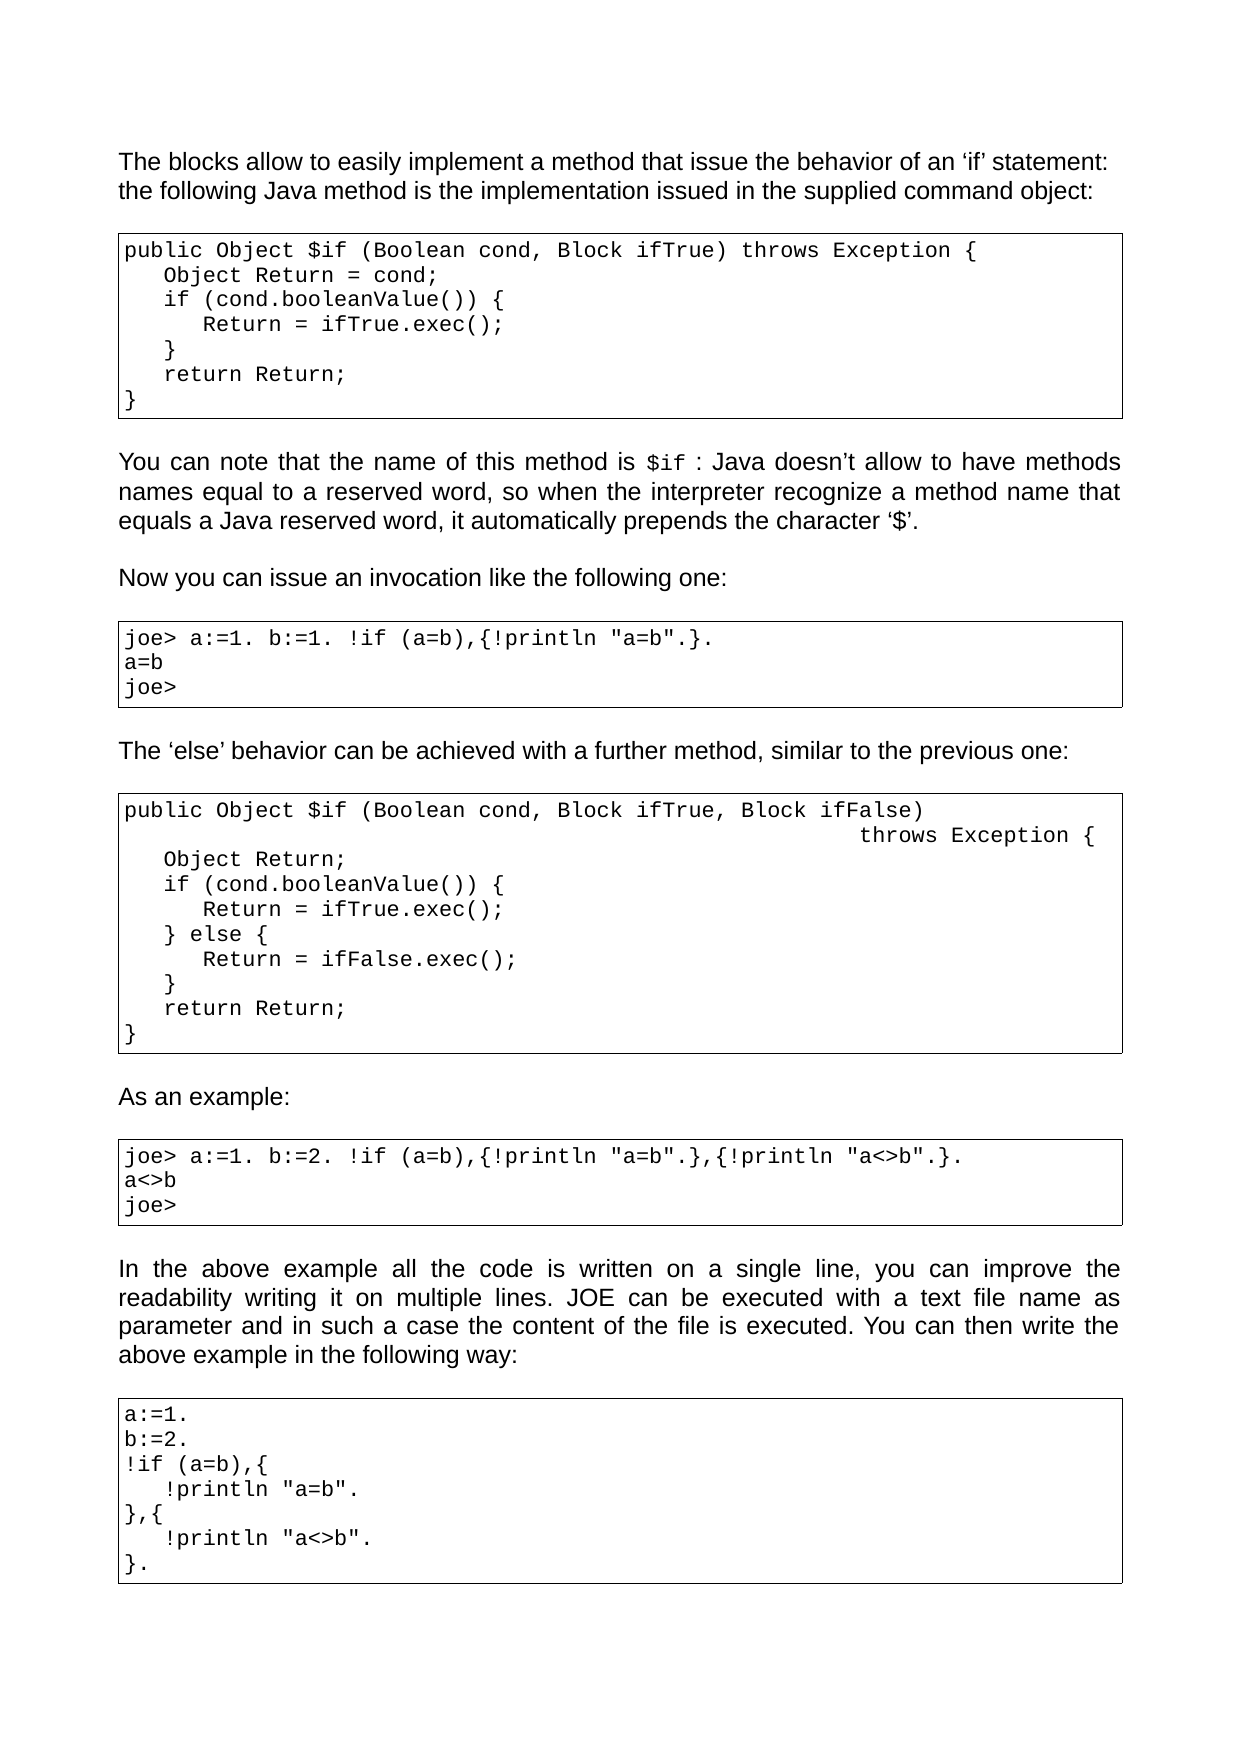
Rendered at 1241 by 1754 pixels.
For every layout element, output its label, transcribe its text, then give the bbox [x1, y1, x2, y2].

text the following Java method is the implementation issued in the supplied command object: [118, 176, 1122, 204]
text The blocks allow to easily implement a method that issue the behavior of an ‘if’ statement: [118, 147, 1122, 176]
text The ‘else’ behavior can be achieved with a further method, similar to the previous one: [118, 736, 1122, 764]
table_header public Object $if (Boolean cond, Block ifTrue) throws Exception { Object Return = cond; if (cond.booleanValue()) { Return = ifTrue.exec(); } return Return; } [119, 234, 1122, 418]
text As an example: [118, 1081, 1122, 1110]
text Now you can issue an invocation like the following one: [118, 563, 1122, 592]
text In the above example all the code is written on a single line, you can improve the readability writing it on multiple lines. JOE can be executed with a text file name as parameter and in such a case the content of the file is executed. You can then write the above example in the following way: [118, 1254, 1122, 1369]
text You can note that the name of this method is $if : Java doesn’t allow to have methods names equal to a reserved word, so when the interpreter recognize a method name that equals a Java reserved word, it automatically prepends the character ‘$’. [118, 447, 1122, 534]
table_header joe> a:=1. b:=2. !if (a=b),{!println "a=b".},{!println "a<>b".}. a<>b joe> [119, 1140, 1122, 1225]
table_header public Object $if (Boolean cond, Block ifTrue, Block ifFalse) throws Exception { Object Return; if (cond.booleanValue()) { Return = ifTrue.exec(); } else { Return = ifFalse.exec(); } return Return; } [119, 794, 1122, 1053]
table_header joe> a:=1. b:=1. !if (a=b),{!println "a=b".}. a=b joe> [119, 622, 1122, 707]
table_header a:=1. b:=2. !if (a=b),{ !println "a=b". },{ !println "a<>b". }. [119, 1399, 1122, 1583]
